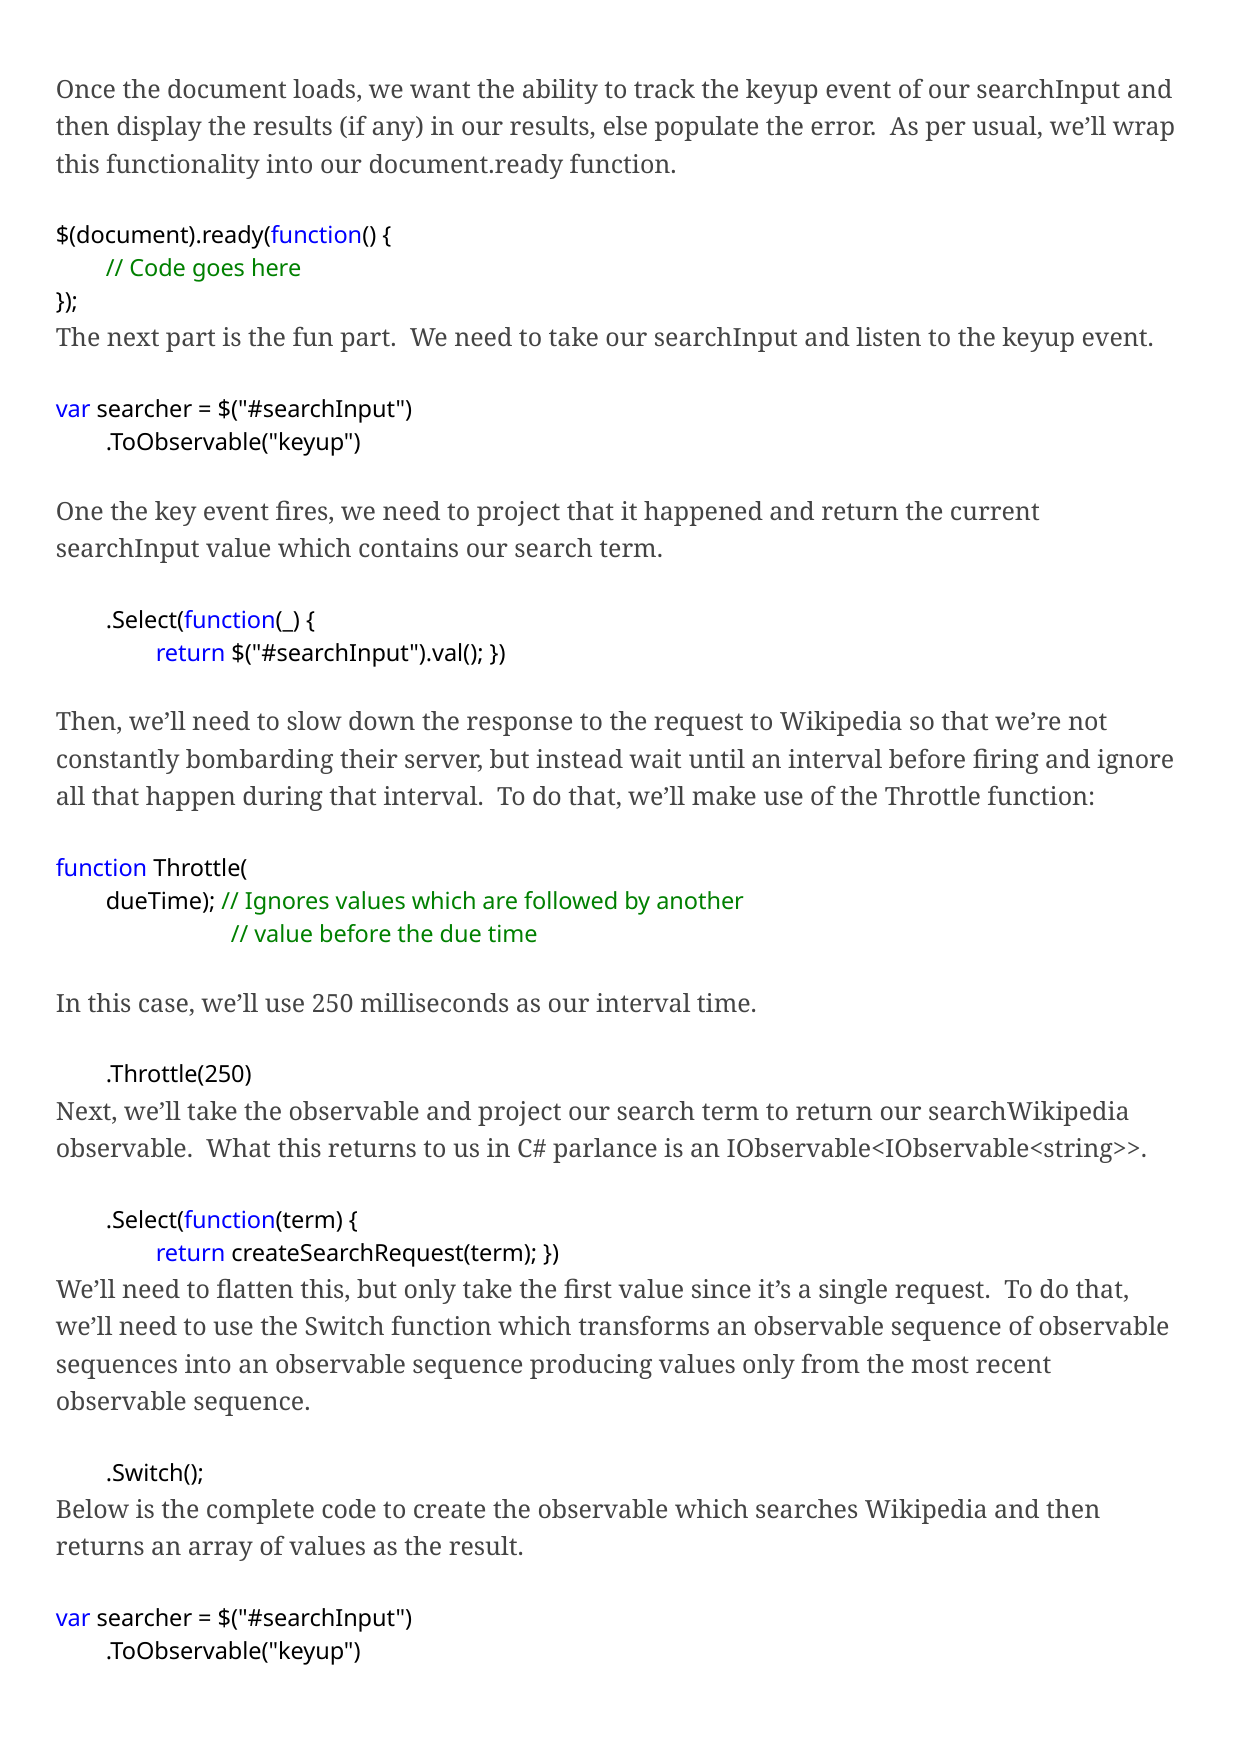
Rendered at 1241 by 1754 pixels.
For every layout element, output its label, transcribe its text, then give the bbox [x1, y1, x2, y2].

text Once the document loads, we want the ability to track the keyup event of our searchInput and then display the results (if any) in our results, else populate the error. As per usual, we’ll wrap this functionality into our document.ready function. [56, 68, 1178, 180]
text $(document).ready(function() { [56, 218, 1178, 251]
text The next part is the fun part. We need to take our searchInput and listen to the keyup event. [56, 316, 1178, 354]
text In this case, we’ll use 250 milliseconds as our interval time. [56, 982, 1178, 1019]
text .Switch(); [56, 1455, 1178, 1488]
text var searcher = $("#searchInput") [56, 1601, 1178, 1633]
text return createSearchRequest(term); }) [56, 1235, 1178, 1268]
text function Throttle( [56, 851, 1178, 883]
text var searcher = $("#searchInput") [56, 391, 1178, 424]
text .Select(function(_) { [56, 602, 1178, 635]
text }); [56, 283, 1178, 316]
text .ToObservable("keyup") [56, 1633, 1178, 1666]
text dueTime); // Ignores values which are followed by another [56, 883, 1178, 916]
text Below is the complete code to create the observable which searches Wikipedia and then returns an array of values as the result. [56, 1488, 1178, 1563]
text .Throttle(250) [56, 1057, 1178, 1090]
text We’ll need to flatten this, but only take the first value since it’s a single request. To do that, we’ll need to use the Switch function which transforms an observable sequence of observable sequences into an observable sequence producing values only from the most recent observable sequence. [56, 1268, 1178, 1418]
text // Code goes here [56, 251, 1178, 283]
text Next, we’ll take the observable and project our search term to return our searchWikipedia observable. What this returns to us in C# parlance is an IObservable<IObservable<string>>. [56, 1090, 1178, 1165]
text return $("#searchInput").val(); }) [56, 635, 1178, 668]
text .Select(function(term) { [56, 1202, 1178, 1235]
text .ToObservable("keyup") [56, 424, 1178, 457]
text Then, we’ll need to slow down the response to the request to Wikipedia so that we’re not constantly bombarding their server, but instead wait until an interval before firing and ignore all that happen during that interval. To do that, we’ll make use of the Throttle function: [56, 701, 1178, 813]
text // value before the due time [56, 916, 1178, 949]
text One the key event fires, we need to project that it happened and return the current searchInput value which contains our search term. [56, 490, 1178, 565]
